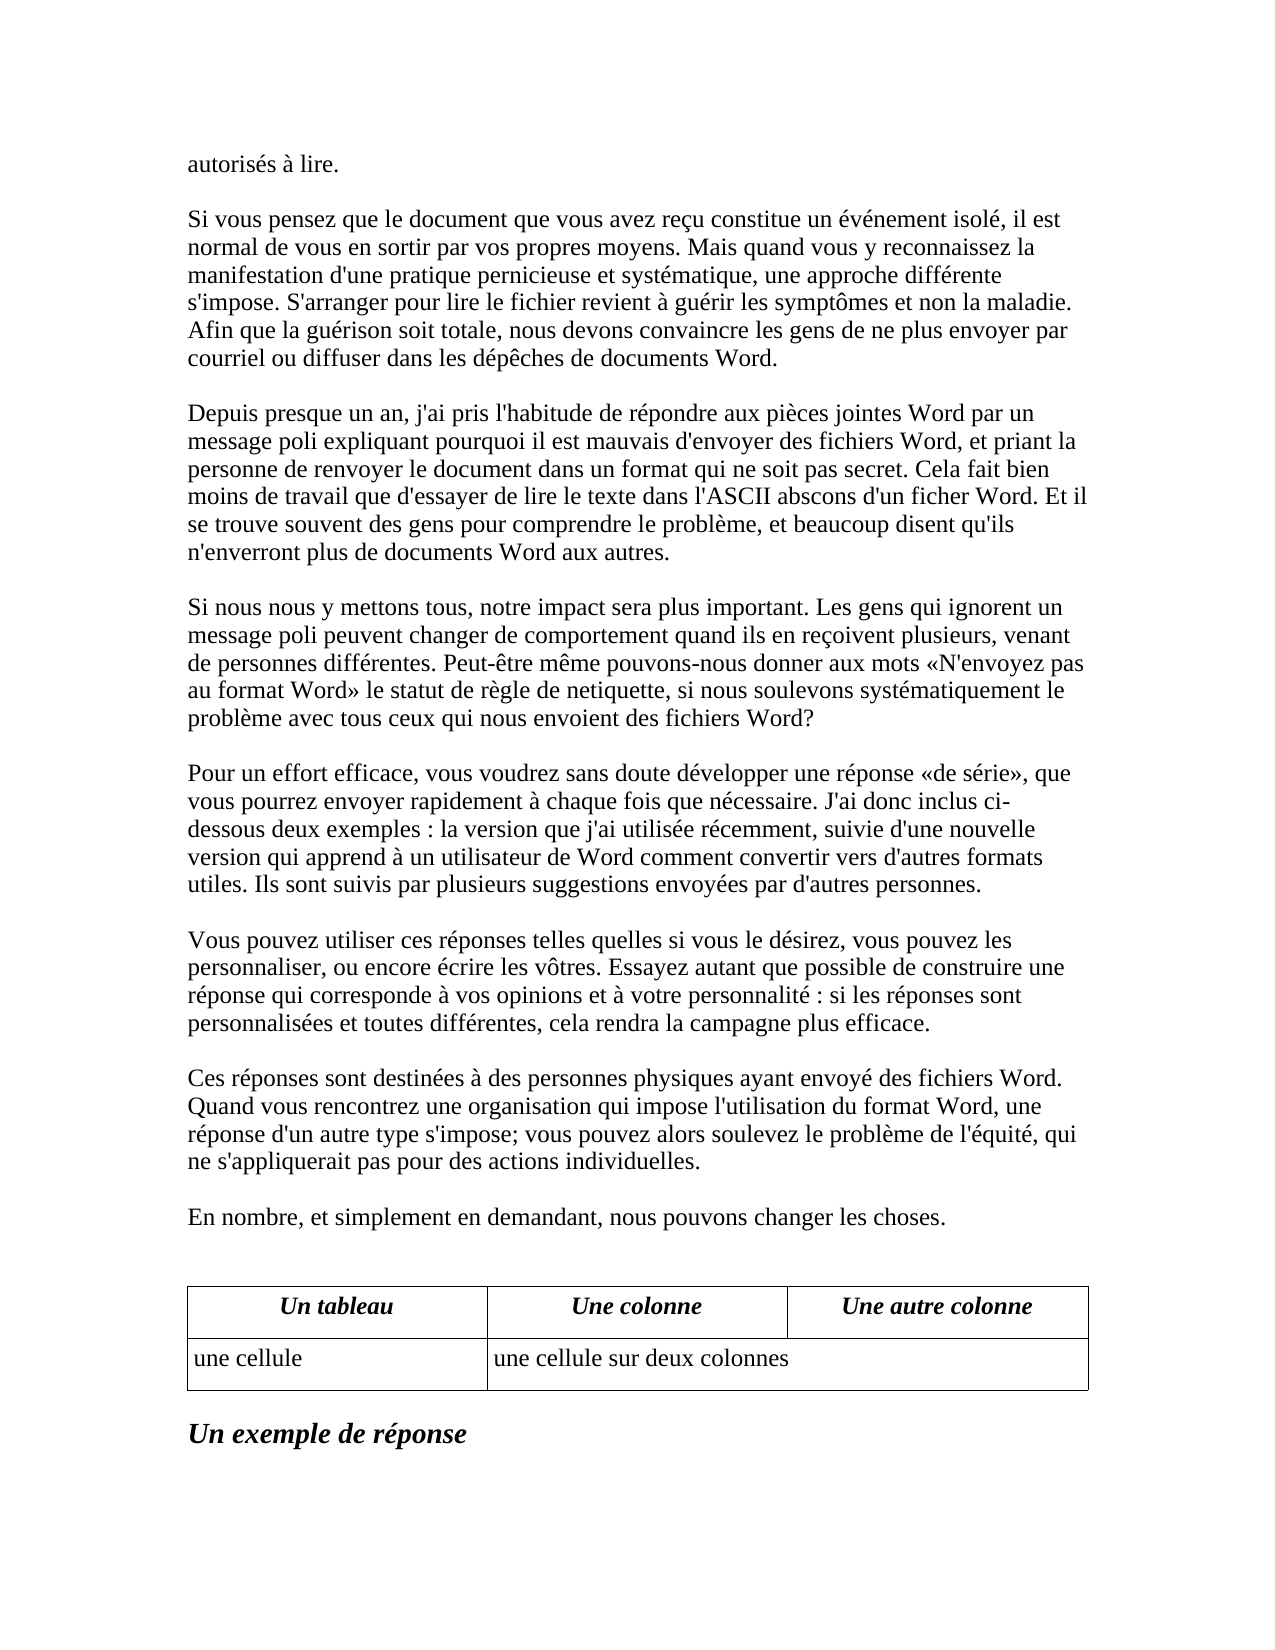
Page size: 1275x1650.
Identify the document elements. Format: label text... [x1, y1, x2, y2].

text En nombre, et simplement en demandant, nous pouvons changer les choses. [187, 1203, 1087, 1231]
text Ces réponses sont destinées à des personnes physiques ayant envoyé des fichiers Word. Quand vous rencontrez une organisation qui impose l'utilisation du format Word, une réponse d'un autre type s'impose; vous pouvez alors soulevez le problème de l'équité, qui ne s'appliquerait pas pour des actions individuelles. [187, 1064, 1087, 1175]
table_header Un tableau [188, 1287, 487, 1338]
table_cell une cellule [188, 1339, 487, 1389]
text Si vous pensez que le document que vous avez reçu constitue un événement isolé, il est normal de vous en sortir par vos propres moyens. Mais quand vous y reconnaissez la manifestation d'une pratique pernicieuse et systématique, une approche différente s'impose. S'arranger pour lire le fichier revient à guérir les symptômes et non la maladie. Afin que la guérison soit totale, nous devons convaincre les gens de ne plus envoyer par courriel ou diffuser dans les dépêches de documents Word. [187, 205, 1087, 372]
table_header Une colonne [488, 1287, 787, 1338]
text Un exemple de réponse [187, 1417, 1087, 1450]
text Vous pouvez utiliser ces réponses telles quelles si vous le désirez, vous pouvez les personnaliser, ou encore écrire les vôtres. Essayez autant que possible de construire une réponse qui corresponde à vos opinions et à votre personnalité : si les réponses sont personnalisées et toutes différentes, cela rendra la campagne plus efficace. [187, 926, 1087, 1037]
text Si nous nous y mettons tous, notre impact sera plus important. Les gens qui ignorent un message poli peuvent changer de comportement quand ils en reçoivent plusieurs, venant de personnes différentes. Peut-être même pouvons-nous donner aux mots «N'envoyez pas au format Word» le statut de règle de netiquette, si nous soulevons systématiquement le problème avec tous ceux qui nous envoient des fichiers Word? [187, 593, 1087, 732]
table_cell une cellule sur deux colonnes [488, 1339, 1088, 1389]
text Depuis presque un an, j'ai pris l'habitude de répondre aux pièces jointes Word par un message poli expliquant pourquoi il est mauvais d'envoyer des fichiers Word, et priant la personne de renvoyer le document dans un format qui ne soit pas secret. Cela fait bien moins de travail que d'essayer de lire le texte dans l'ASCII abscons d'un ficher Word. Et il se trouve souvent des gens pour comprendre le problème, et beaucoup disent qu'ils n'enverront plus de documents Word aux autres. [187, 399, 1087, 566]
table_header Une autre colonne [788, 1287, 1088, 1338]
text Pour un effort efficace, vous voudrez sans doute développer une réponse «de série», que vous pourrez envoyer rapidement à chaque fois que nécessaire. J'ai donc inclus ci-dessous deux exemples : la version que j'ai utilisée récemment, suivie d'une nouvelle version qui apprend à un utilisateur de Word comment convertir vers d'autres formats utiles. Ils sont suivis par plusieurs suggestions envoyées par d'autres personnes. [187, 759, 1087, 898]
text autorisés à lire. [187, 150, 1087, 178]
